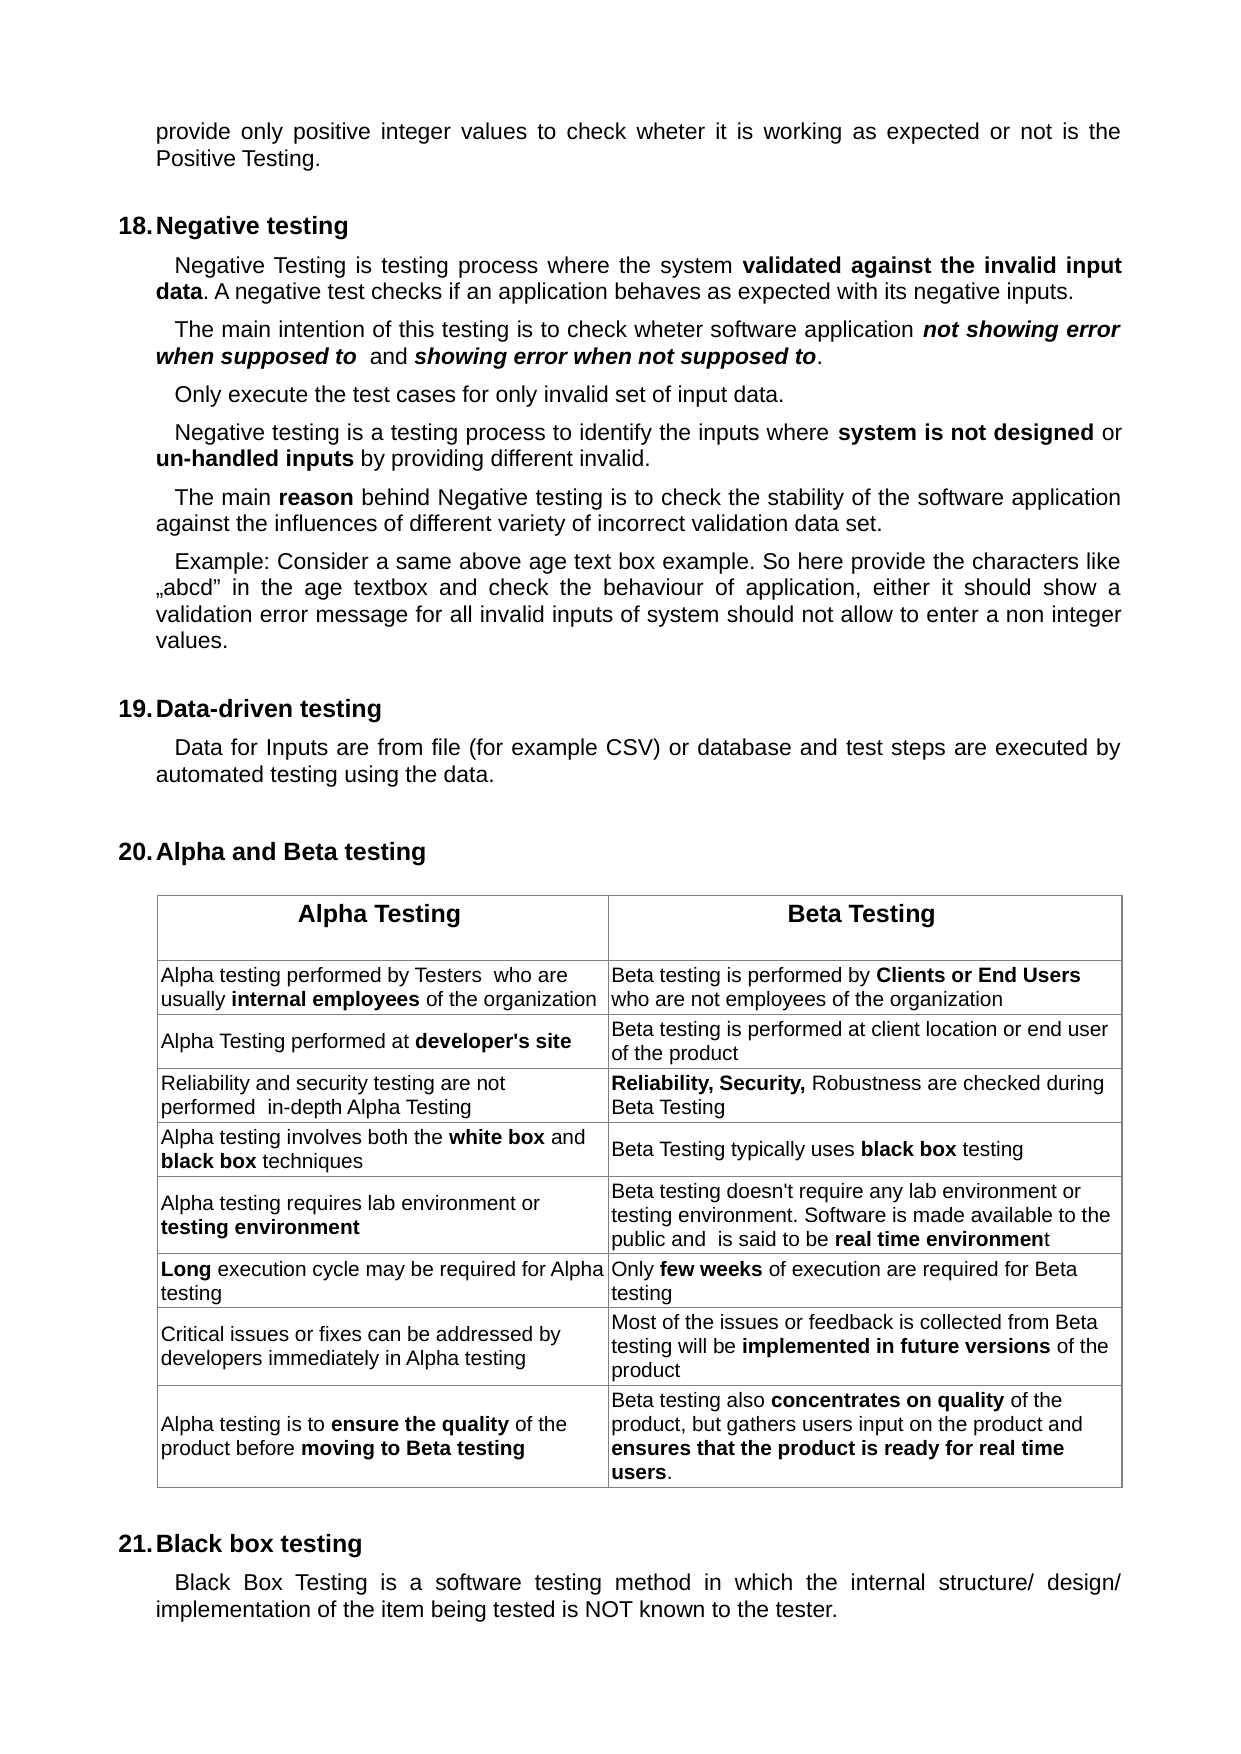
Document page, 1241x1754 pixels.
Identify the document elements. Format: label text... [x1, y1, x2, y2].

table_cell Only few weeks of execution are required for Beta testing [609, 1254, 1121, 1307]
table_cell Beta testing doesn't require any lab environment or testing environment. Software is made available to the public and is said to be real time environment [609, 1177, 1121, 1253]
text Example: Consider a same above age text box example. So here provide the characters like „abcd” in the age textbox and check the behaviour of application, either it should show a validation error message for all invalid inputs of system should not allow to enter a non integer values. [156, 548, 1122, 653]
text Negative testing is a testing process to identify the inputs where system is not designed or un-handled inputs by providing different invalid. [156, 419, 1122, 472]
table_cell Beta testing is performed at client location or end user of the product [609, 1015, 1121, 1068]
text Negative Testing is testing process where the system validated against the invalid input data. A negative test checks if an application behaves as expected with its negative inputs. [156, 252, 1122, 304]
title Negative testing [118, 211, 1122, 240]
table_cell Reliability, Security, Robustness are checked during Beta Testing [609, 1069, 1121, 1122]
text Data for Inputs are from file (for example CSV) or database and test steps are executed by automated testing using the data. [156, 734, 1122, 787]
table_cell Beta testing also concentrates on quality of the product, but gathers users input on the product and ensures that the product is ready for real time users. [609, 1386, 1121, 1487]
table_header Beta Testing [609, 896, 1121, 960]
table_cell Critical issues or fixes can be addressed by developers immediately in Alpha testing [158, 1308, 608, 1385]
table_cell Alpha testing is to ensure the quality of the product before moving to Beta testing [158, 1386, 608, 1487]
table_cell Long execution cycle may be required for Alpha testing [158, 1254, 608, 1307]
text Only execute the test cases for only invalid set of input data. [156, 381, 1122, 407]
text Black Box Testing is a software testing method in which the internal structure/ design/ implementation of the item being tested is NOT known to the tester. [156, 1569, 1122, 1622]
table_cell Alpha testing performed by Testers who are usually internal employees of the organization [158, 961, 608, 1014]
text The main reason behind Negative testing is to check the stability of the software application against the influences of different variety of incorrect validation data set. [156, 483, 1122, 536]
title Black box testing [118, 1529, 1122, 1558]
table_cell Alpha testing involves both the white box and black box techniques [158, 1123, 608, 1176]
table_cell Beta testing is performed by Clients or End Users who are not employees of the organization [609, 961, 1121, 1014]
table_cell Reliability and security testing are not performed in-depth Alpha Testing [158, 1069, 608, 1122]
title Data-driven testing [118, 694, 1122, 723]
table_cell Alpha testing requires lab environment or testing environment [158, 1177, 608, 1253]
table_cell Alpha Testing performed at developer's site [158, 1015, 608, 1068]
title Alpha and Beta testing [118, 837, 1122, 866]
table_header Alpha Testing [158, 896, 608, 960]
table_cell Most of the issues or feedback is collected from Beta testing will be implemented in future versions of the product [609, 1308, 1121, 1385]
text The main intention of this testing is to check wheter software application not showing error when supposed to and showing error when not supposed to. [156, 316, 1122, 369]
text provide only positive integer values to check wheter it is working as expected or not is the Positive Testing. [156, 118, 1122, 171]
table_cell Beta Testing typically uses black box testing [609, 1123, 1121, 1176]
